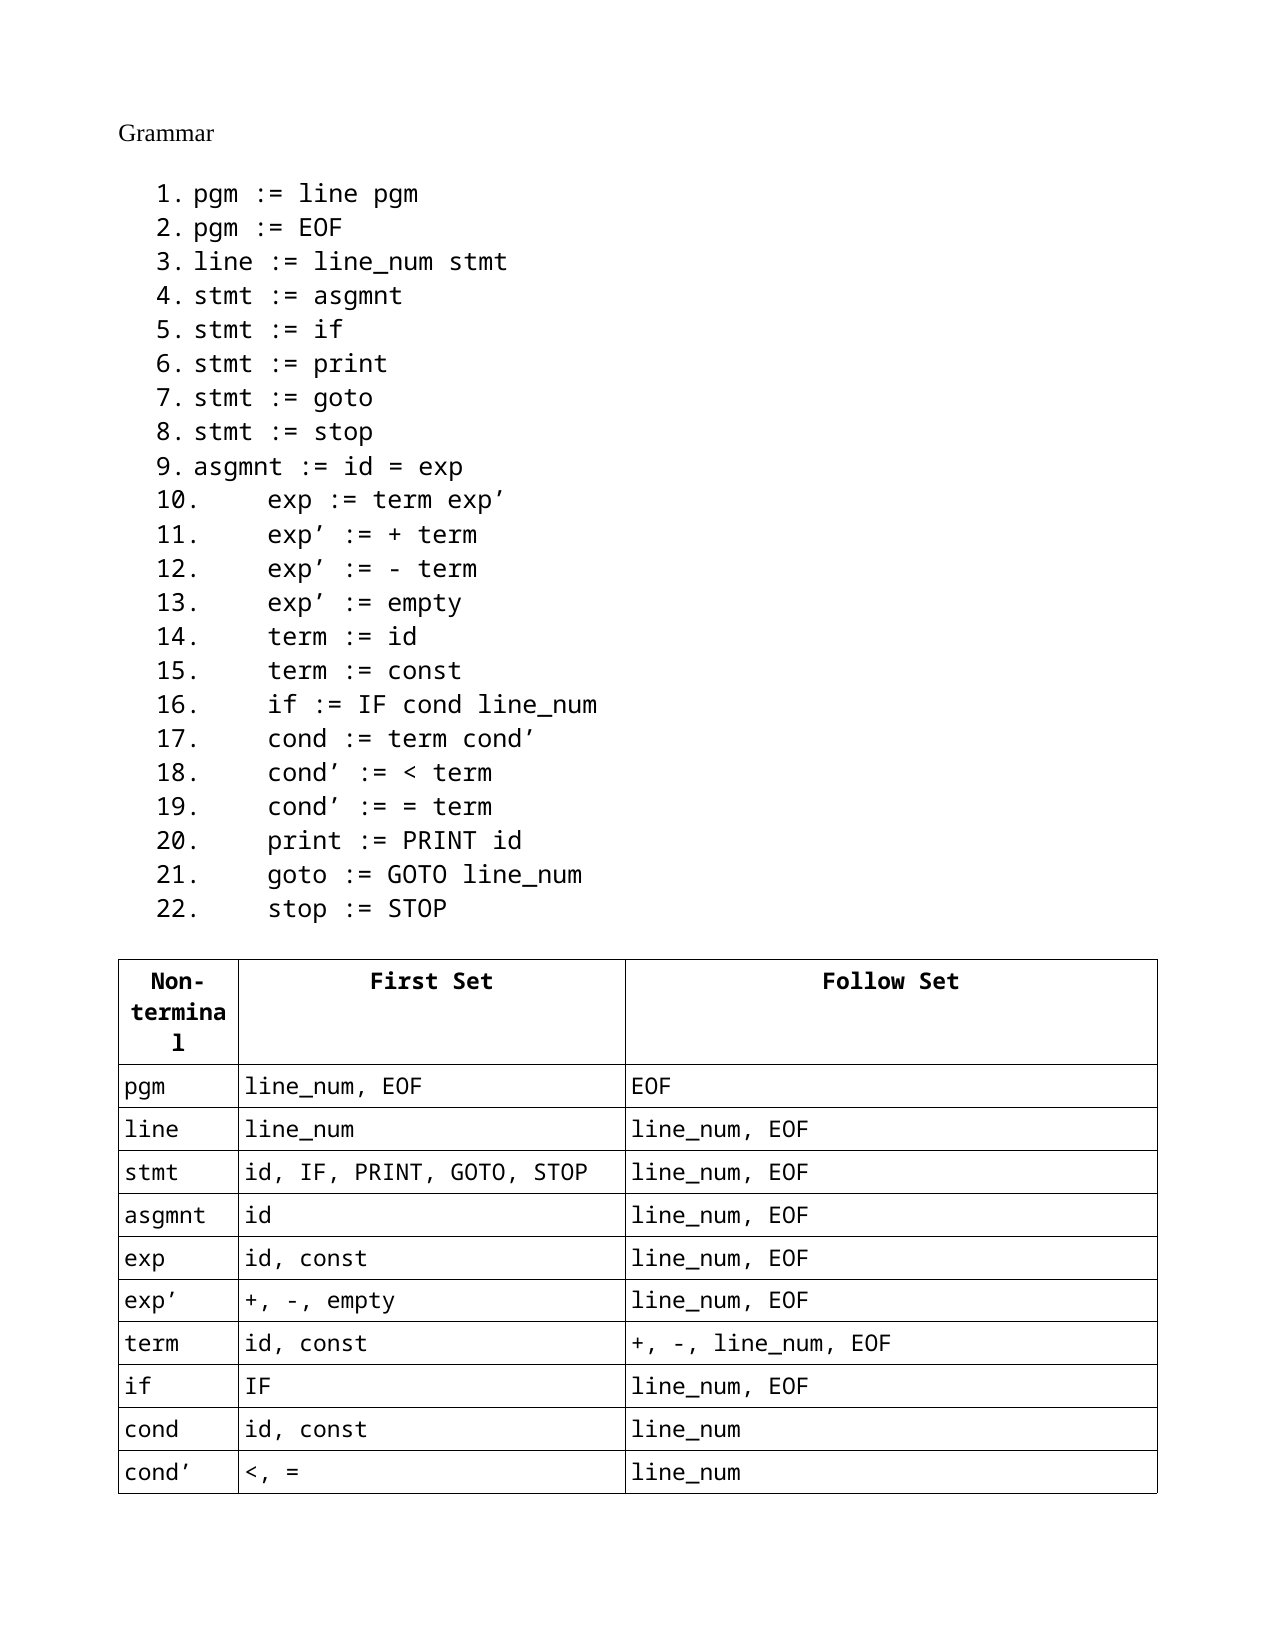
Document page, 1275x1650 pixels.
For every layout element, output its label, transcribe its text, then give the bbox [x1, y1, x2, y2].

table_cell id, const [239, 1408, 625, 1450]
table_cell line_num, EOF [239, 1065, 625, 1107]
table_cell id, const [239, 1237, 625, 1278]
list stop := STOP [156, 891, 1157, 925]
list exp := term exp’ [156, 482, 1157, 516]
table_cell line_num, EOF [626, 1151, 1157, 1193]
list cond := term cond’ [156, 721, 1157, 755]
table_cell <, = [239, 1451, 625, 1492]
list print := PRINT id [156, 823, 1157, 857]
list goto := GOTO line_num [156, 857, 1157, 891]
table_cell line_num, EOF [626, 1108, 1157, 1150]
table_header First Set [239, 960, 625, 1064]
text Grammar [118, 118, 1157, 147]
table_cell line [119, 1108, 238, 1150]
table_cell IF [239, 1365, 625, 1407]
list pgm := EOF [156, 210, 1157, 244]
list line := line_num stmt [156, 244, 1157, 278]
list stmt := stop [156, 414, 1157, 448]
table_cell pgm [119, 1065, 238, 1107]
list asgmnt := id = exp [156, 448, 1157, 482]
table_cell cond [119, 1408, 238, 1450]
table_cell asgmnt [119, 1194, 238, 1236]
table_header Follow Set [626, 960, 1157, 1064]
list if := IF cond line_num [156, 687, 1157, 721]
list stmt := goto [156, 380, 1157, 414]
table_cell line_num, EOF [626, 1237, 1157, 1278]
table_cell line_num [626, 1451, 1157, 1492]
table_cell line_num [239, 1108, 625, 1150]
table_cell EOF [626, 1065, 1157, 1107]
table_header Non-terminal [119, 960, 238, 1064]
list cond’ := < term [156, 755, 1157, 789]
table_cell id [239, 1194, 625, 1236]
table_cell cond’ [119, 1451, 238, 1492]
list stmt := print [156, 346, 1157, 380]
list exp’ := - term [156, 550, 1157, 584]
table_cell if [119, 1365, 238, 1407]
table_cell exp [119, 1237, 238, 1278]
table_cell line_num, EOF [626, 1365, 1157, 1407]
table_cell +, -, empty [239, 1280, 625, 1321]
table_cell id, const [239, 1322, 625, 1364]
list term := id [156, 618, 1157, 652]
list exp’ := + term [156, 516, 1157, 550]
list cond’ := = term [156, 789, 1157, 823]
table_cell line_num, EOF [626, 1280, 1157, 1321]
table_cell +, -, line_num, EOF [626, 1322, 1157, 1364]
list exp’ := empty [156, 584, 1157, 618]
table_cell stmt [119, 1151, 238, 1193]
table_cell id, IF, PRINT, GOTO, STOP [239, 1151, 625, 1193]
table_cell exp’ [119, 1280, 238, 1321]
table_cell line_num [626, 1408, 1157, 1450]
list stmt := asgmnt [156, 278, 1157, 312]
table_cell term [119, 1322, 238, 1364]
list pgm := line pgm [156, 176, 1157, 210]
list stmt := if [156, 312, 1157, 346]
table_cell line_num, EOF [626, 1194, 1157, 1236]
list term := const [156, 652, 1157, 687]
